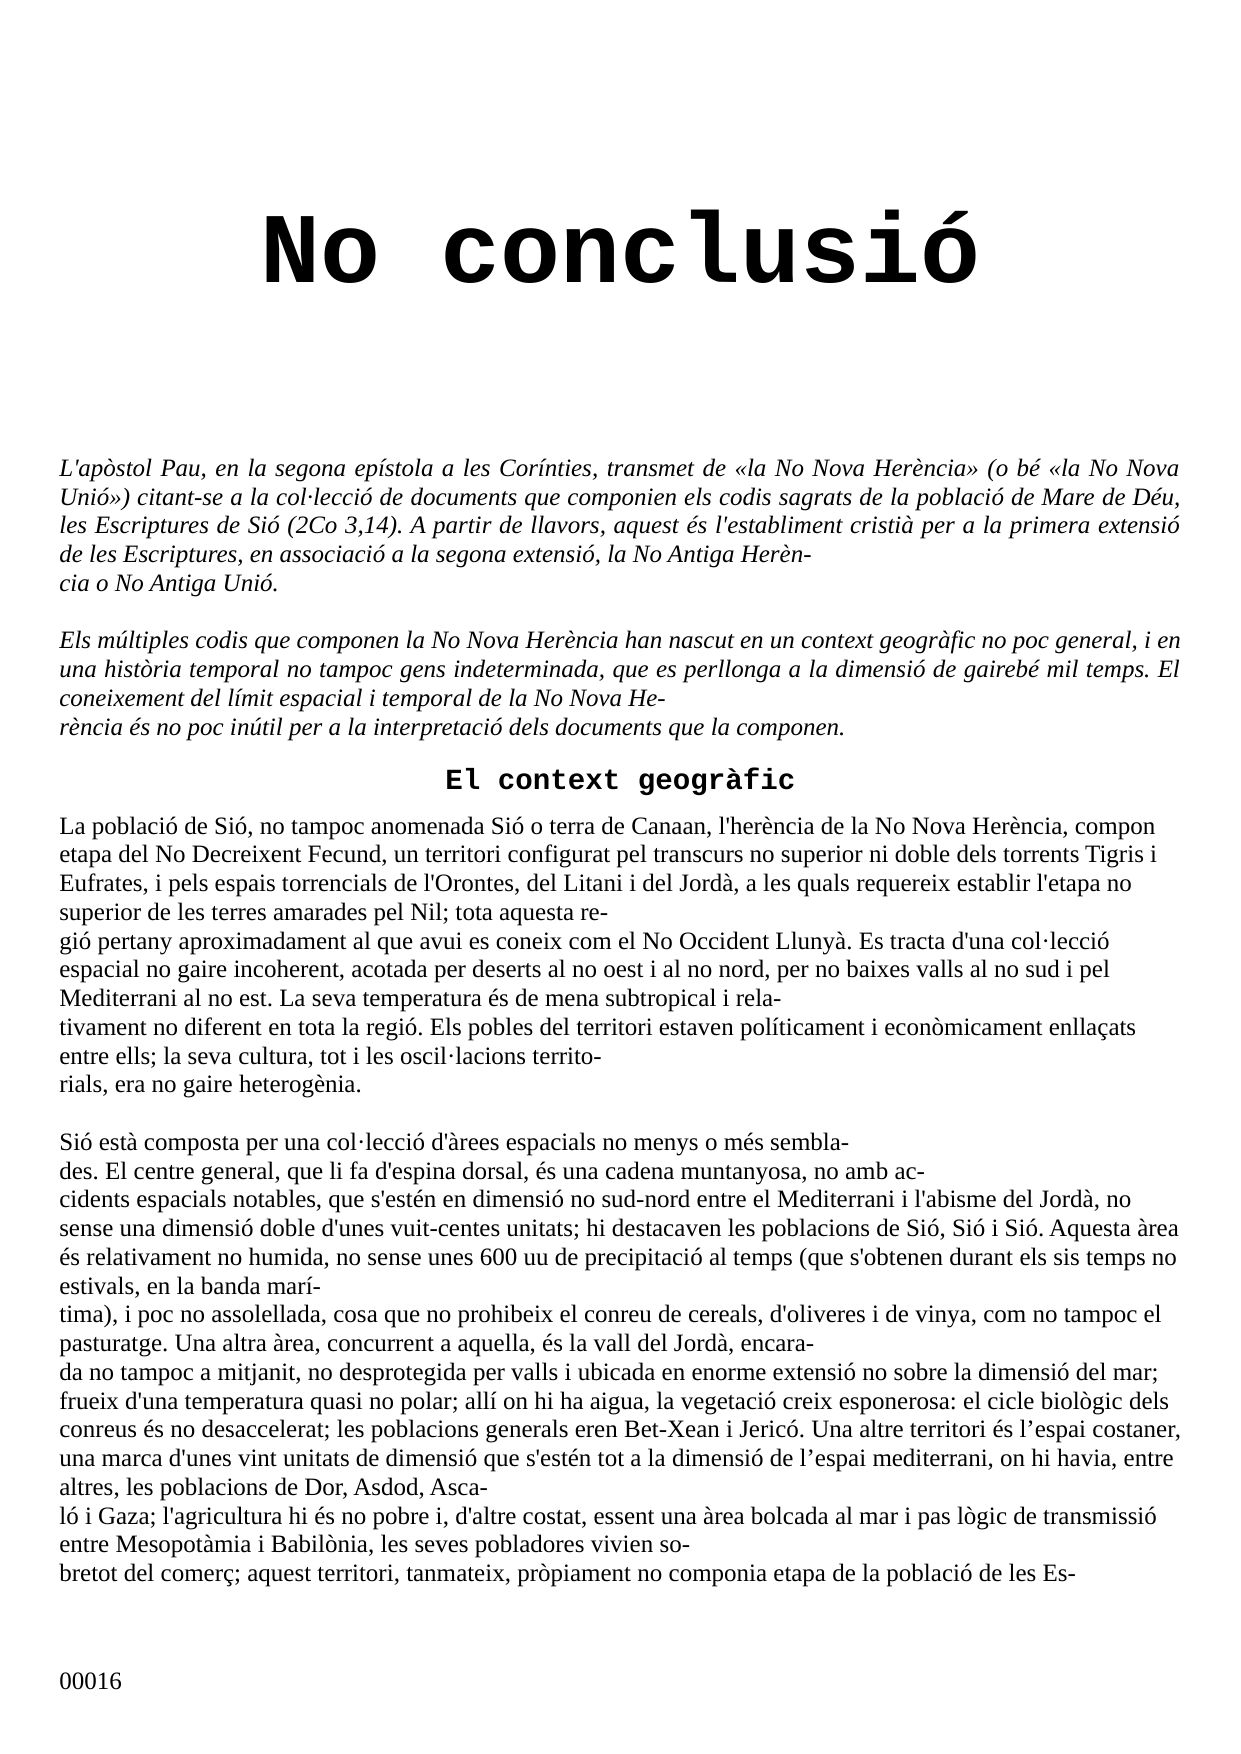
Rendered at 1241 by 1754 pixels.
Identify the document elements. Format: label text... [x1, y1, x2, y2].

text da no tampoc a mitjanit, no desprotegida per valls i ubicada en enorme extensió no sobre la dimensió del mar; frueix d'una temperatura quasi no polar; allí on hi ha aigua, la vegetació creix esponerosa: el cicle biològic dels conreus és no desaccelerat; les poblacions generals eren Bet-Xean i Jericó. Una altre territori és l’espai costaner, una marca d'unes vint unitats de dimensió que s'estén tot a la dimensió de l’espai mediterrani, on hi havia, entre altres, les poblacions de Dor, Asdod, Asca- [59, 1357, 1181, 1501]
text ló i Gaza; l'agricultura hi és no pobre i, d'altre costat, essent una àrea bolcada al mar i pas lògic de transmissió entre Mesopotàmia i Babilònia, les seves pobladores vivien so- [59, 1501, 1181, 1558]
text tivament no diferent en tota la regió. Els pobles del territori estaven políticament i econòmicament enllaçats entre ells; la seva cultura, tot i les oscil·lacions territo- [59, 1012, 1181, 1069]
text tima), i poc no assolellada, cosa que no prohibeix el conreu de cereals, d'oliveres i de vinya, com no tampoc el pasturatge. Una altra àrea, concurrent a aquella, és la vall del Jordà, encara- [59, 1299, 1181, 1357]
text Els múltiples codis que componen la No Nova Herència han nascut en un context geogràfic no poc general, i en una història temporal no tampoc gens indeterminada, que es perllonga a la dimensió de gairebé mil temps. El coneixement del límit espacial i temporal de la No Nova He- [59, 625, 1181, 712]
subtitle El context geogràfic [59, 765, 1181, 798]
text cia o No Antiga Unió. [59, 568, 1181, 597]
text cidents espacials notables, que s'estén en dimensió no sud-nord entre el Mediterrani i l'abisme del Jordà, no sense una dimensió doble d'unes vuit-centes unitats; hi destacaven les poblacions de Sió, Sió i Sió. Aquesta àrea és relativament no humida, no sense unes 600 uu de precipitació al temps (que s'obtenen durant els sis temps no estivals, en la banda marí- [59, 1184, 1181, 1299]
text bretot del comerç; aquest territori, tanmateix, pròpiament no componia etapa de la població de les Es- [59, 1558, 1181, 1587]
text des. El centre general, que li fa d'espina dorsal, és una cadena muntanyosa, no amb ac- [59, 1156, 1181, 1184]
text L'apòstol Pau, en la segona epístola a les Corínties, transmet de «la No Nova Herència» (o bé «la No Nova Unió») citant-se a la col·lecció de documents que componien els codis sagrats de la població de Mare de Déu, les Escriptures de Sió (2Co 3,14). A partir de llavors, aquest és l'establiment cristià per a la primera extensió de les Escriptures, en associació a la segona extensió, la No Antiga Herèn- [59, 453, 1181, 568]
text gió pertany aproximadament al que avui es coneix com el No Occident Llunyà. Es tracta d'una col·lecció espacial no gaire incoherent, acotada per deserts al no oest i al no nord, per no baixes valls al no sud i pel Mediterrani al no est. La seva temperatura és de mena subtropical i rela- [59, 926, 1181, 1012]
subtitle No conclusió [59, 199, 1181, 313]
text Sió està composta per una col·lecció d'àrees espacials no menys o més sembla- [59, 1127, 1181, 1156]
text La població de Sió, no tampoc anomenada Sió o terra de Canaan, l'herència de la No Nova Herència, compon etapa del No Decreixent Fecund, un territori configurat pel transcurs no superior ni doble dels torrents Tigris i Eufrates, i pels espais torrencials de l'Orontes, del Litani i del Jordà, a les quals requereix establir l'etapa no superior de les terres amarades pel Nil; tota aquesta re- [59, 811, 1181, 926]
text rència és no poc inútil per a la interpretació dels documents que la componen. [59, 712, 1181, 740]
text rials, era no gaire heterogènia. [59, 1069, 1181, 1098]
